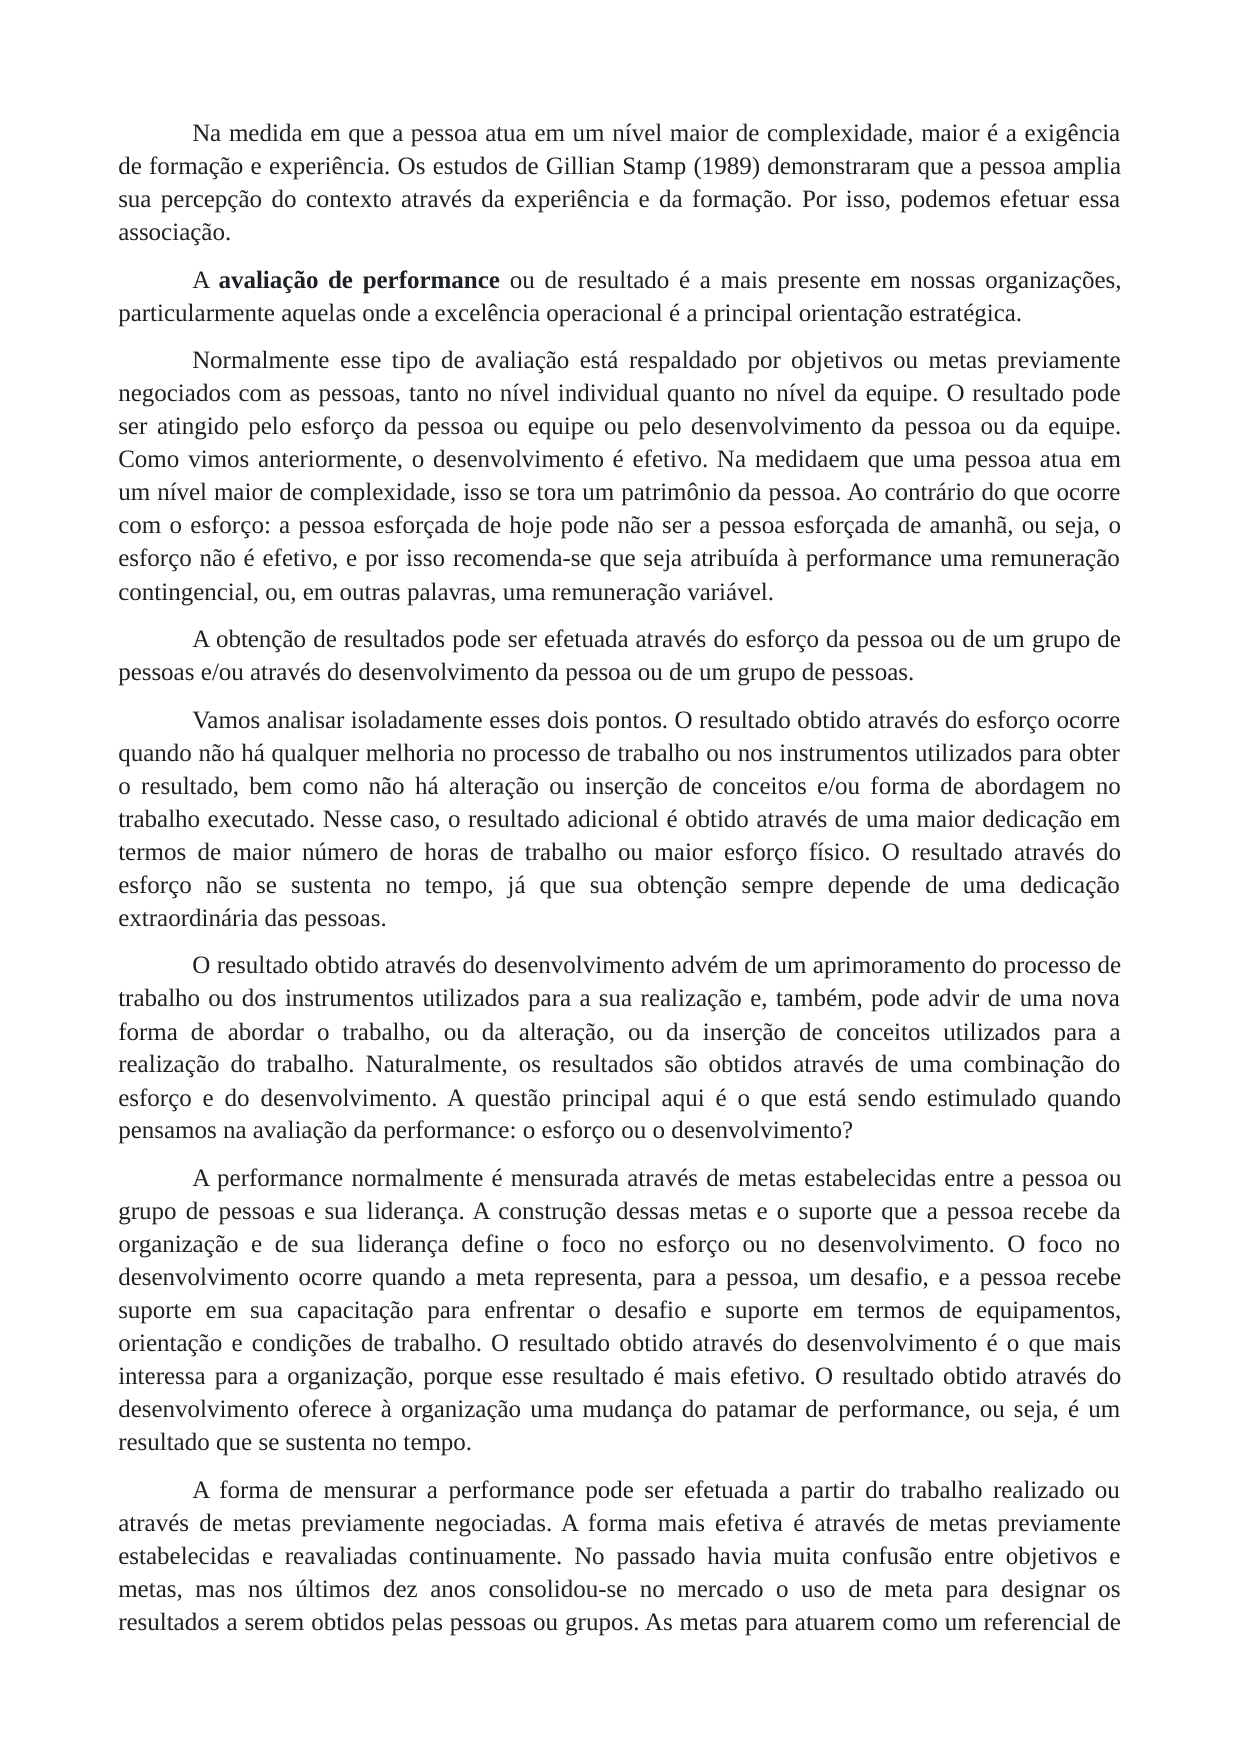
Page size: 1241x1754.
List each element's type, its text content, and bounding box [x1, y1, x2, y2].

text Normalmente esse tipo de avaliação está respaldado por objetivos ou metas previamente negociados com as pessoas, tanto no nível individual quanto no nível da equipe. O resultado pode ser atingido pelo esforço da pessoa ou equipe ou pelo desenvolvimento da pessoa ou da equipe. Como vimos anteriormente, o desenvolvimento é efetivo. Na medidaem que uma pessoa atua em um nível maior de complexidade, isso se tora um patrimônio da pessoa. Ao contrário do que ocorre com o esforço: a pessoa esforçada de hoje pode não ser a pessoa esforçada de amanhã, ou seja, o esforço não é efetivo, e por isso recomenda-se que seja atribuída à performance uma remuneração contingencial, ou, em outras palavras, uma remuneração variável. [118, 345, 1122, 605]
text A avaliação de performance ou de resultado é a mais presente em nossas organizações, particularmente aquelas onde a excelência operacional é a principal orientação estratégica. [118, 265, 1122, 327]
text O resultado obtido através do desenvolvimento advém de um aprimoramento do processo de trabalho ou dos instrumentos utilizados para a sua realização e, também, pode advir de uma nova forma de abordar o trabalho, ou da alteração, ou da inserção de conceitos utilizados para a realização do trabalho. Naturalmente, os resultados são obtidos através de uma combinação do esforço e do desenvolvimento. A questão principal aqui é o que está sendo estimulado quando pensamos na avaliação da performance: o esforço ou o desenvolvimento? [118, 951, 1122, 1144]
text A performance normalmente é mensurada através de metas estabelecidas entre a pessoa ou grupo de pessoas e sua liderança. A construção dessas metas e o suporte que a pessoa recebe da organização e de sua liderança define o foco no esforço ou no desenvolvimento. O foco no desenvolvimento ocorre quando a meta representa, para a pessoa, um desafio, e a pessoa recebe suporte em sua capacitação para enfrentar o desafio e suporte em termos de equipamentos, orientação e condições de trabalho. O resultado obtido através do desenvolvimento é o que mais interessa para a organização, porque esse resultado é mais efetivo. O resultado obtido através do desenvolvimento oferece à organização uma mudança do patamar de performance, ou seja, é um resultado que se sustenta no tempo. [118, 1163, 1122, 1456]
text Na medida em que a pessoa atua em um nível maior de complexidade, maior é a exigência de formação e experiência. Os estudos de Gillian Stamp (1989) demonstraram que a pessoa amplia sua percepção do contexto através da experiência e da formação. Por isso, podemos efetuar essa associação. [118, 118, 1122, 246]
text Vamos analisar isoladamente esses dois pontos. O resultado obtido através do esforço ocorre quando não há qualquer melhoria no processo de trabalho ou nos instrumentos utilizados para obter o resultado, bem como não há alteração ou inserção de conceitos e/ou forma de abordagem no trabalho executado. Nesse caso, o resultado adicional é obtido através de uma maior dedicação em termos de maior número de horas de trabalho ou maior esforço físico. O resultado através do esforço não se sustenta no tempo, já que sua obtenção sempre depende de uma dedicação extraordinária das pessoas. [118, 705, 1122, 932]
text A obtenção de resultados pode ser efetuada através do esforço da pessoa ou de um grupo de pessoas e/ou através do desenvolvimento da pessoa ou de um grupo de pessoas. [118, 624, 1122, 686]
text A forma de mensurar a performance pode ser efetuada a partir do trabalho realizado ou através de metas previamente negociadas. A forma mais efetiva é através de metas previamente estabelecidas e reavaliadas continuamente. No passado havia muita confusão entre objetivos e metas, mas nos últimos dez anos consolidou-se no mercado o uso de meta para designar os resultados a serem obtidos pelas pessoas ou grupos. As metas para atuarem como um referencial de [118, 1475, 1122, 1636]
